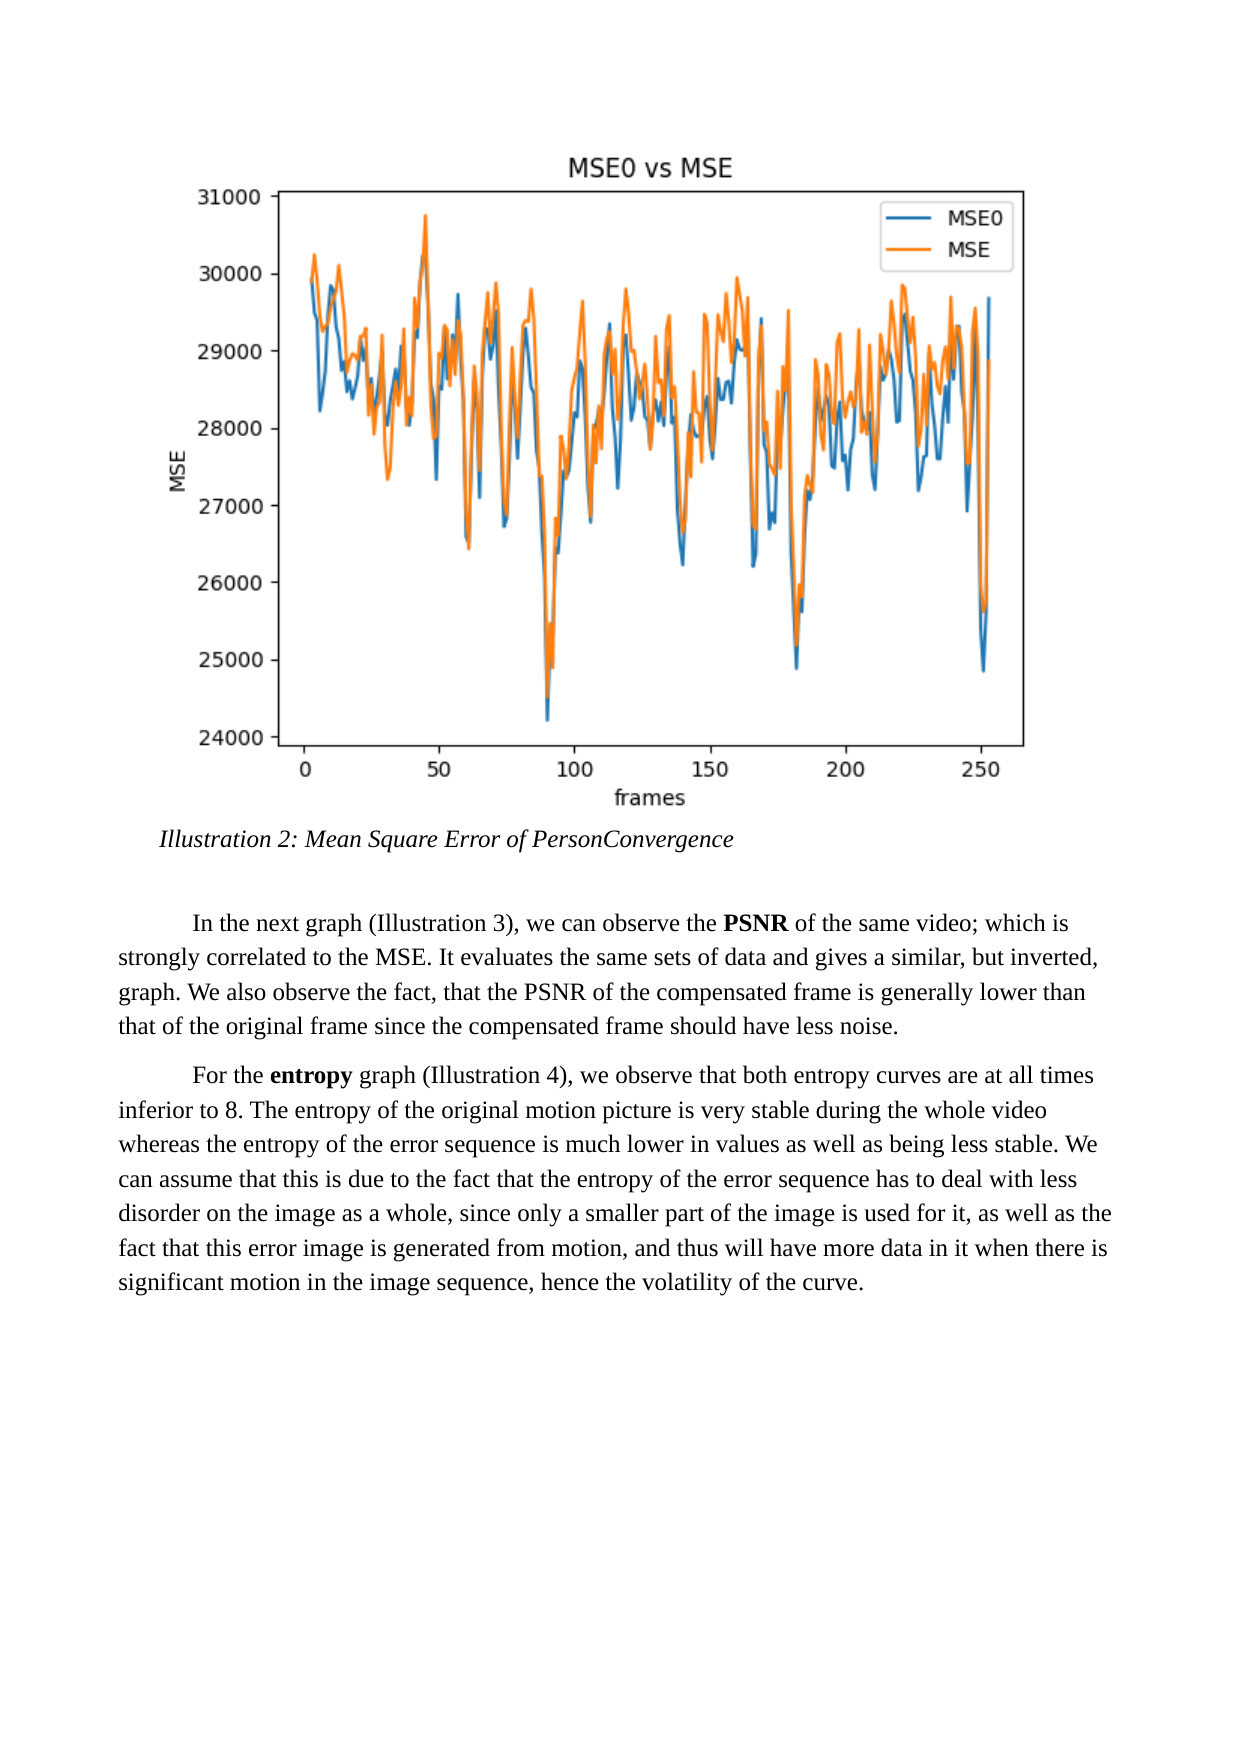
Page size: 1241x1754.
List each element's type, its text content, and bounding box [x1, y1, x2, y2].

text Illustration 2: Mean Square Error of PersonConvergence [159, 825, 1119, 853]
picture [158, 104, 1119, 825]
text In the next graph (Illustration 3), we can observe the PSNR of the same video; which is strongly correlated to the MSE. It evaluates the same sets of data and gives a similar, but inverted, graph. We also observe the fact, that the PSNR of the compensated frame is generally lower than that of the original frame since the compensated frame should have less noise. [118, 908, 1122, 1040]
text For the entropy graph (Illustration 4), we observe that both entropy curves are at all times inferior to 8. The entropy of the original motion picture is very stable during the whole video whereas the entropy of the error sequence is much lower in values as well as being less stable. We can assume that this is due to the fact that the entropy of the error sequence has to deal with less disorder on the image as a whole, since only a smaller part of the image is used for it, as well as the fact that this error image is generated from motion, and thus will have more data in it when there is significant motion in the image sequence, hence the volatility of the curve. [118, 1060, 1122, 1296]
